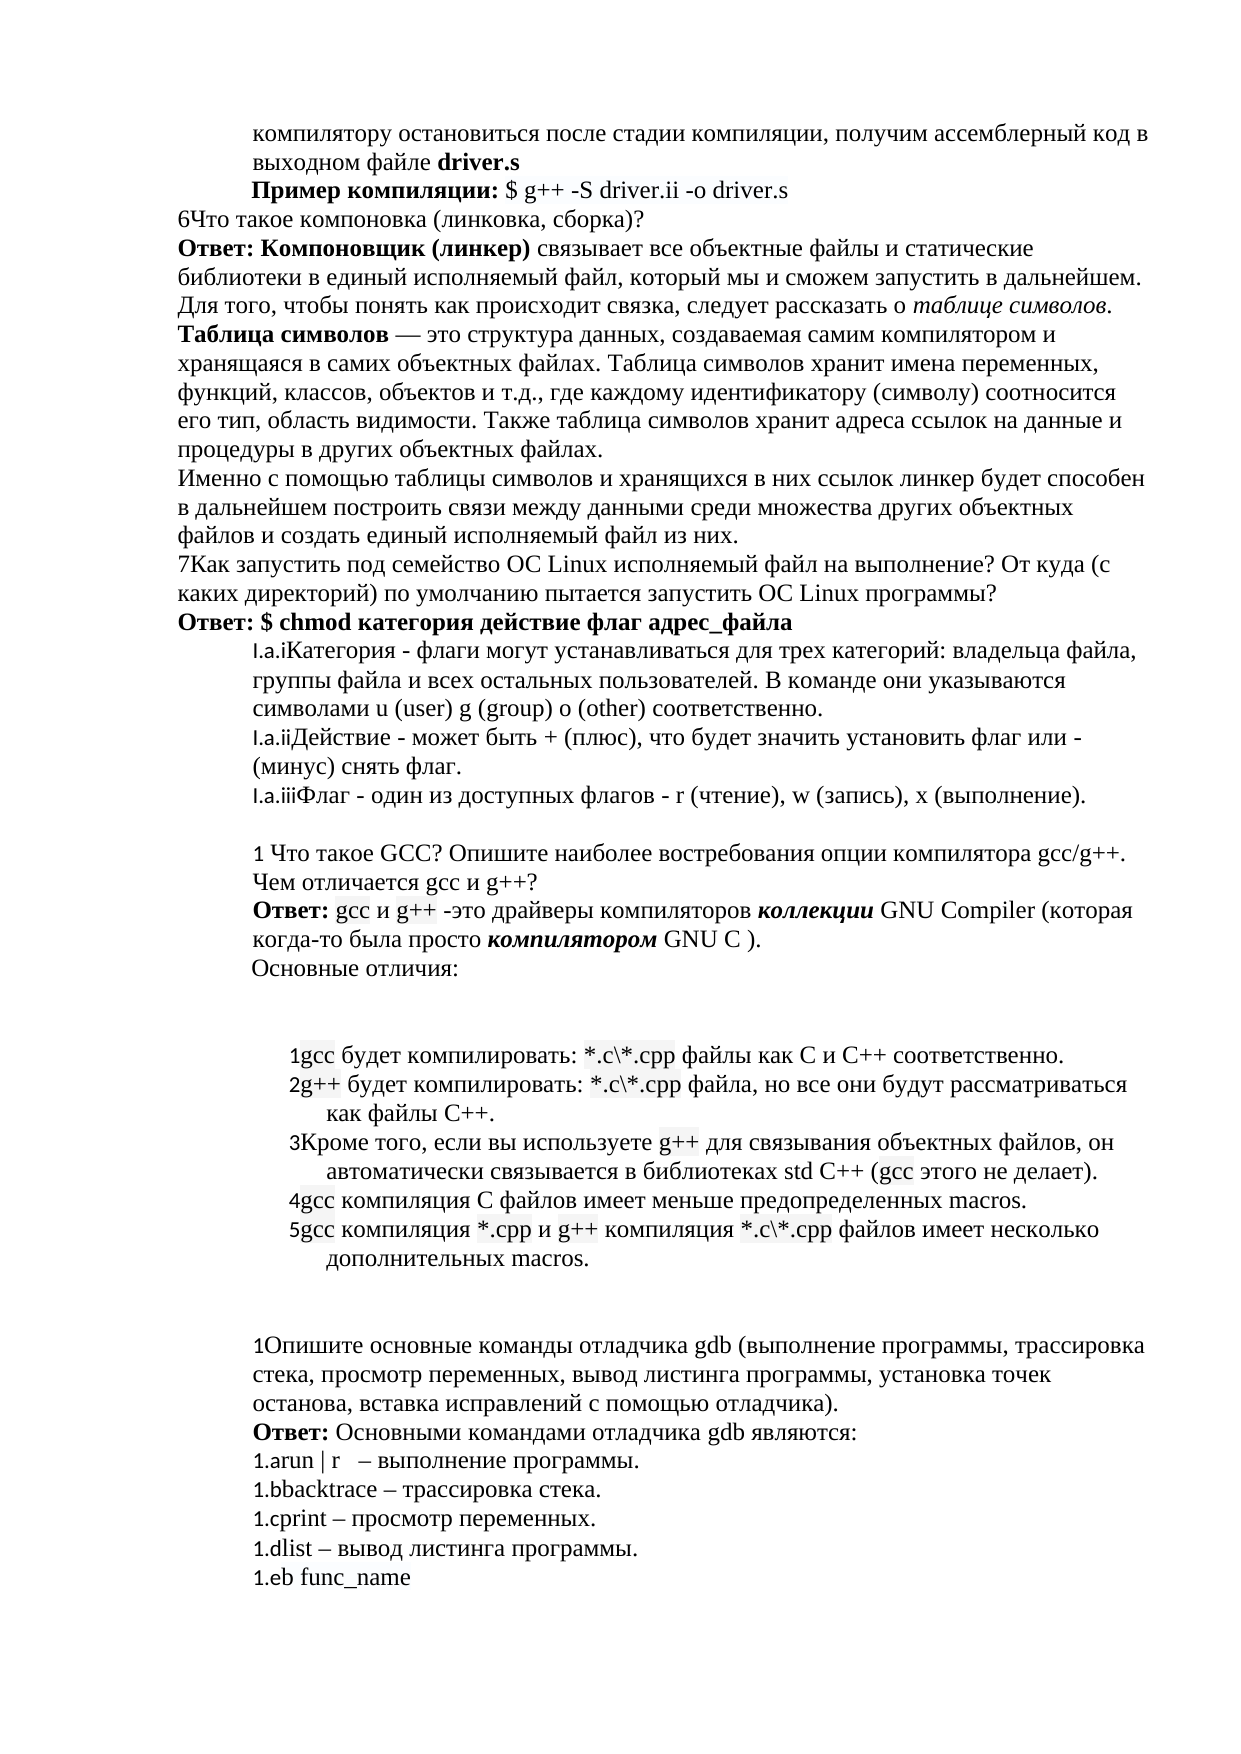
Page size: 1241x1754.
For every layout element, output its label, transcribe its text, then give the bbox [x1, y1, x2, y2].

list Что такое компоновка (линковка, сборка)? Ответ: Компоновщик (линкер) связывает все объектные файлы и статические библиотеки в единый исполняемый файл, который мы и сможем запустить в дальнейшем. Для того, чтобы понять как происходит связка, следует рассказать о таблице символов. Таблица символов — это структура данных, создаваемая самим компилятором и хранящаяся в самих объектных файлах. Таблица символов хранит имена переменных, функций, классов, объектов и т.д., где каждому идентификатору (символу) соотносится его тип, область видимости. Также таблица символов хранит адреса ссылок на данные и процедуры в других объектных файлах. Именно с помощью таблицы символов и хранящихся в них ссылок линкер будет способен в дальнейшем построить связи между данными среди множества других объектных файлов и создать единый исполняемый файл из них. [177, 204, 1152, 549]
list b func_name [252, 1562, 1152, 1591]
list backtrace – трассировка стека. [252, 1474, 1152, 1503]
list Действие - может быть + (плюс), что будет значить установить флаг или - (минус) снять флаг. [252, 722, 1152, 780]
list gcc компиляция C файлов имеет меньше предопределенных macros. [288, 1185, 1152, 1214]
list Что такое GCC? Опишите наиболее востребования опции компилятора gcc/g++. Чем отличается gcc и g++? Ответ: gcc и g++ -это драйверы компиляторов коллекции GNU Compiler (которая когда-то была просто компилятором GNU C ). [252, 838, 1152, 953]
text Пример компиляции: $ g++ -S driver.ii -o driver.s [177, 176, 1152, 204]
list Флаг - один из доступных флагов - r (чтение), w (запись), x (выполнение). [252, 780, 1152, 809]
list Опишите основные команды отладчика gdb (выполнение программы, трассировка стека, просмотр переменных, вывод листинга программы, установка точек останова, вставка исправлений с помощью отладчика). Ответ: Основными командами отладчика gdb являются: [252, 1330, 1152, 1445]
list компилятору остановиться после стадии компиляции, получим ассемблерный код в выходном файле driver.s [252, 118, 1152, 176]
list run | r – выполнение программы. [252, 1445, 1152, 1474]
list Кроме того, если вы используете g++ для связывания объектных файлов, он автоматически связывается в библиотеках std C++ (gcc этого не делает). [288, 1127, 1152, 1185]
list g++ будет компилировать: *.c\*.cpp файла, но все они будут рассматриваться как файлы C++. [288, 1069, 1152, 1127]
list list – вывод листинга программы. [252, 1533, 1152, 1562]
text Основные отличия: [251, 953, 1152, 982]
list print – просмотр переменных. [252, 1503, 1152, 1533]
list gcc компиляция *.cpp и g++ компиляция *.c\*.cpp файлов имеет несколько дополнительных macros. [288, 1214, 1152, 1272]
list gcc будет компилировать: *.c\*.cpp файлы как C и C++ соответственно. [288, 1040, 1152, 1069]
list Как запустить под семейство ОС Linux исполняемый файл на выполнение? От куда (с каких директорий) по умолчанию пытается запустить ОС Linux программы? Ответ: $ chmod категория действие флаг адрес_файла [177, 549, 1152, 636]
list Категория - флаги могут устанавливаться для трех категорий: владельца файла, группы файла и всех остальных пользователей. В команде они указываются символами u (user) g (group) o (other) соответственно. [252, 636, 1152, 722]
